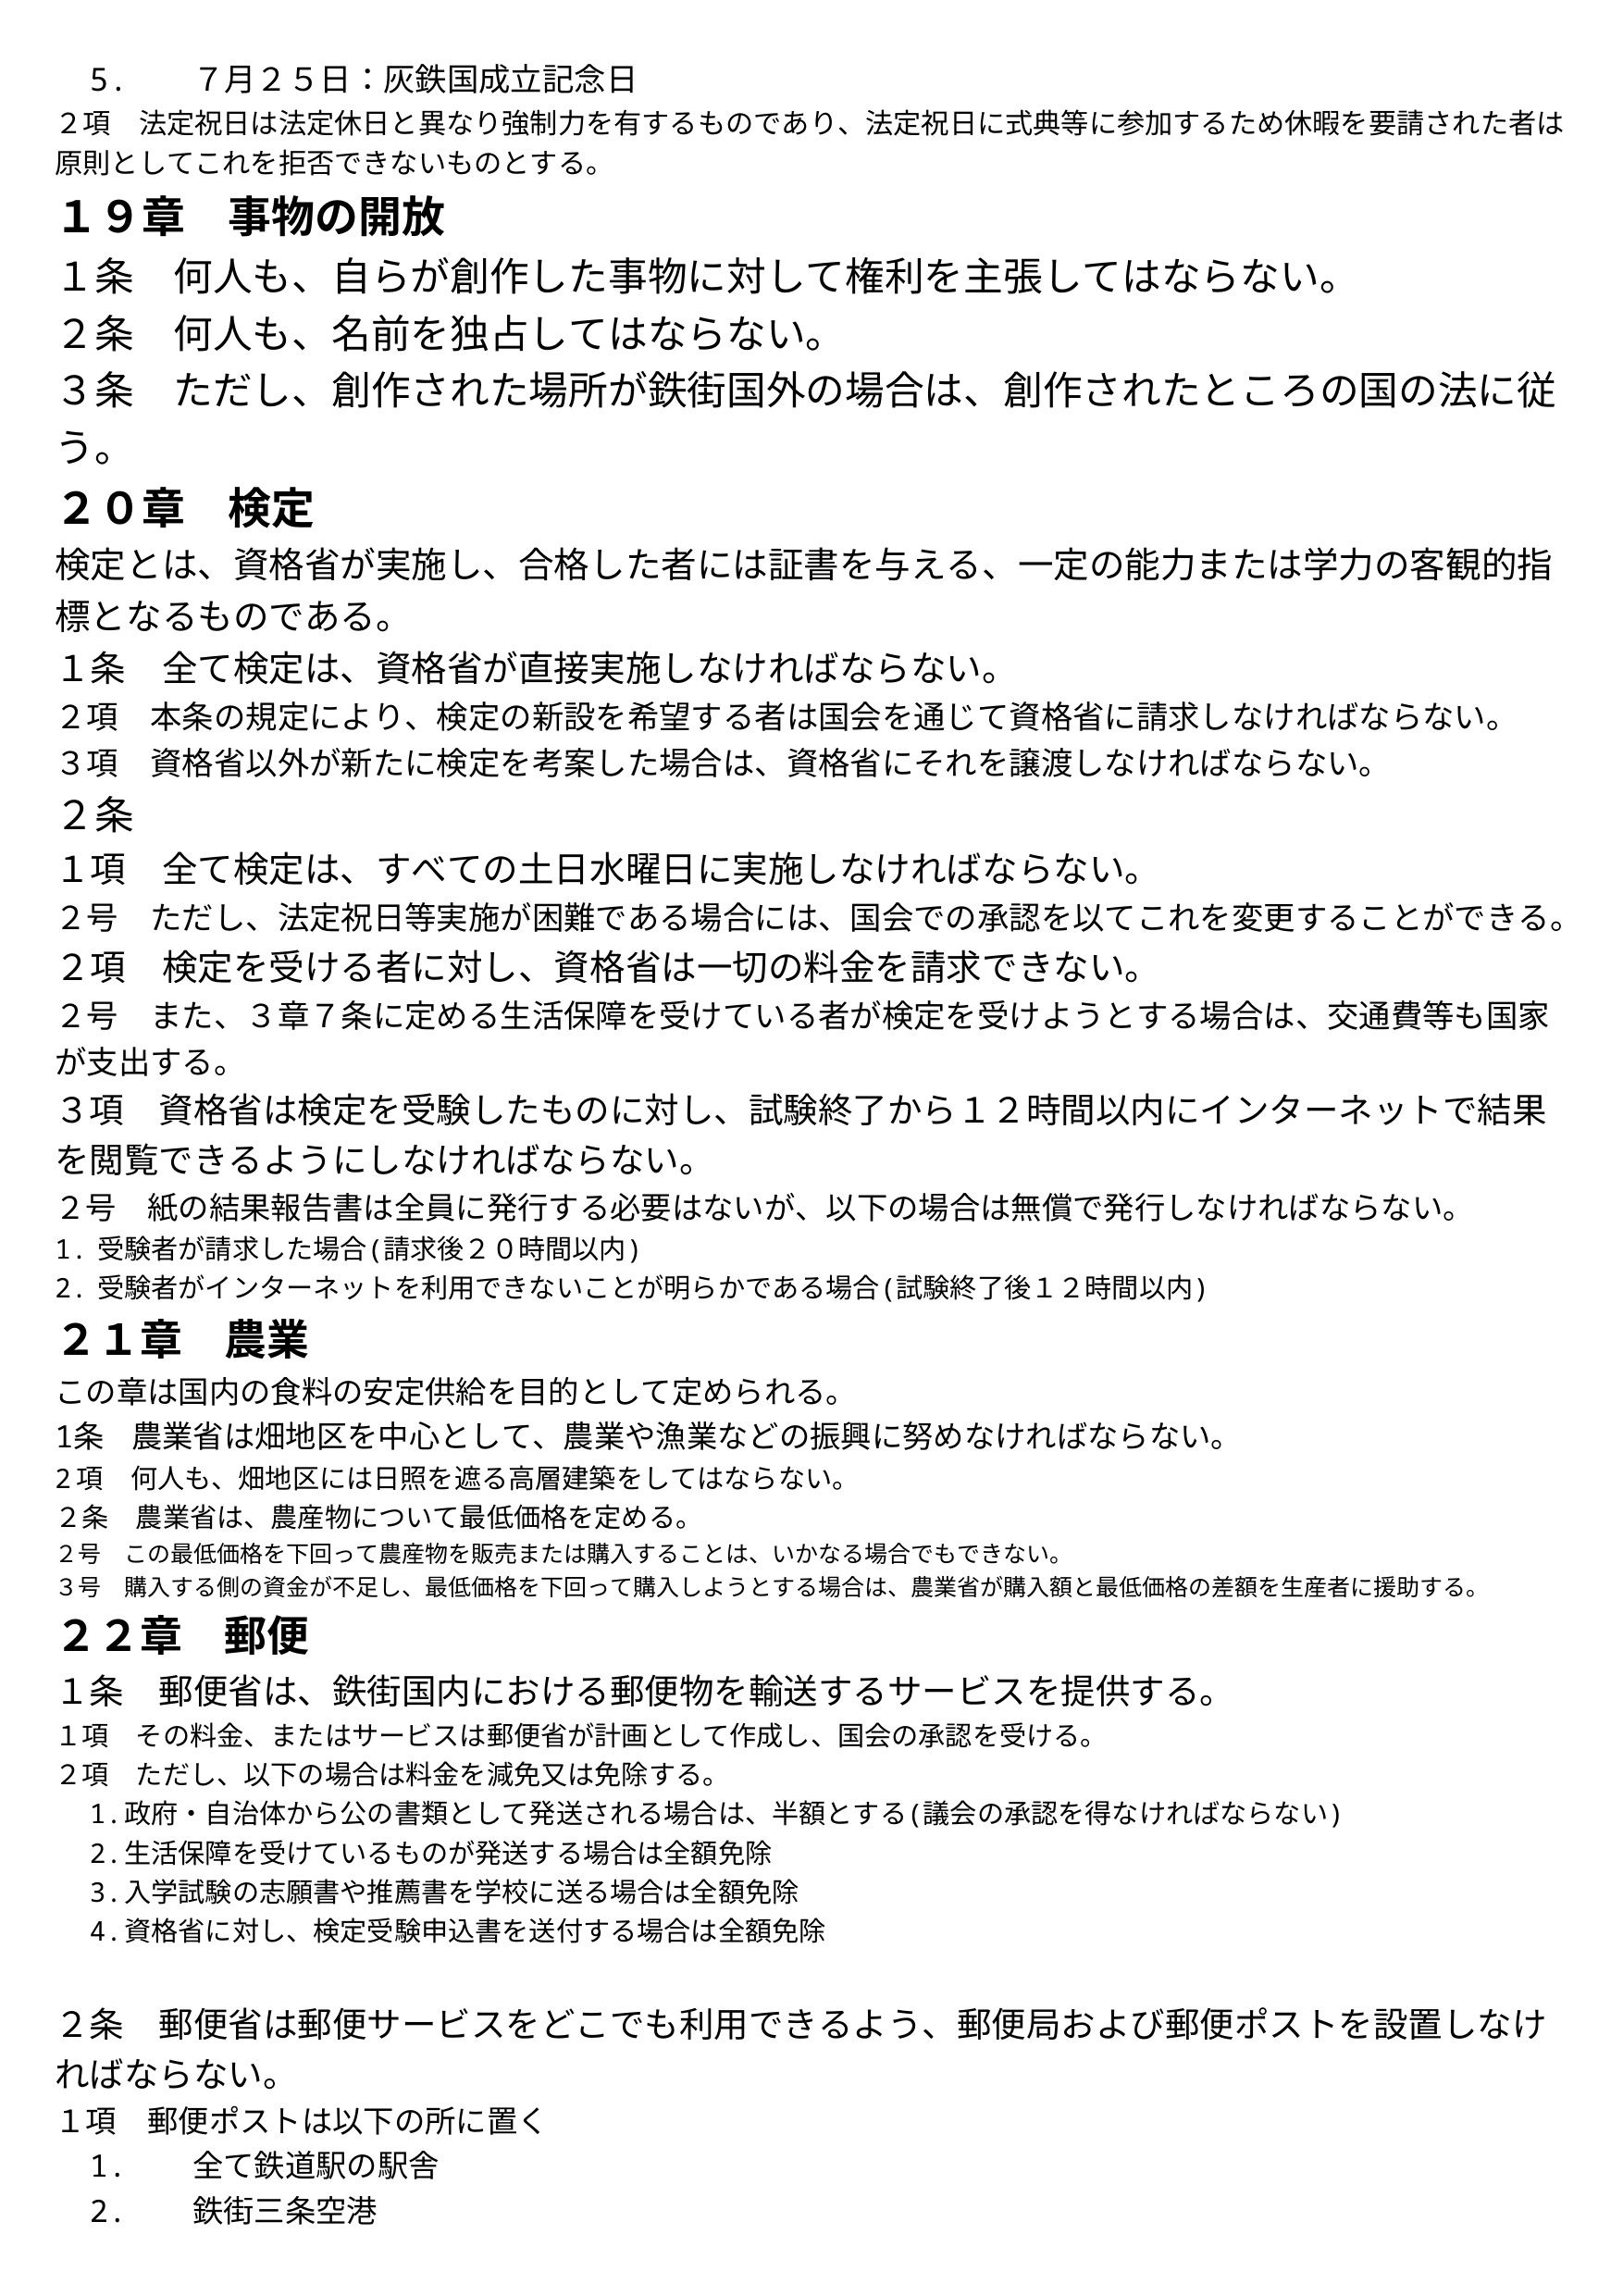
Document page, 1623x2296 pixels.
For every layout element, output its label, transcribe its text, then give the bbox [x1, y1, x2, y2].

list 受験者が請求した場合(請求後２０時間以内) [55, 1228, 1568, 1267]
text ２２章 郵便 [55, 1603, 1568, 1664]
list 生活保障を受けているものが発送する場合は全額免除 [90, 1831, 1568, 1871]
text ２号 また、３章７条に定める生活保障を受けている者が検定を受けようとする場合は、交通費等も国家が支出する。 [55, 990, 1568, 1083]
text １条 全て検定は、資格省が直接実施しなければならない。 [55, 640, 1568, 691]
text ３項 資格省以外が新たに検定を考案した場合は、資格省にそれを譲渡しなければならない。 [55, 738, 1568, 784]
text ２号 この最低価格を下回って農産物を販売または購入することは、いかなる場合でもできない。 [55, 1535, 1568, 1569]
text ２条 [55, 784, 1568, 841]
list 政府・自治体から公の書類として発送される場合は、半額とする(議会の承認を得なければならない) [90, 1793, 1568, 1831]
text ３項 資格省は検定を受験したものに対し、試験終了から１２時間以内にインターネットで結果を閲覧できるようにしなければならない。 [55, 1083, 1568, 1183]
text １条 郵便省は、鉄街国内における郵便物を輸送するサービスを提供する。 [55, 1664, 1568, 1714]
text １項 郵便ポストは以下の所に置く [55, 2097, 1568, 2141]
text 検定とは、資格省が実施し、合格した者には証書を与える、一定の能力または学力の客観的指標となるものである。 [55, 537, 1568, 640]
text ２項 本条の規定により、検定の新設を希望する者は国会を通じて資格省に請求しなければならない。 [55, 691, 1568, 738]
text ２１章 農業 [55, 1306, 1568, 1368]
text １９章 事物の開放 [55, 182, 1568, 244]
text ２項 法定祝日は法定休日と異なり強制力を有するものであり、法定祝日に式典等に参加するため休暇を要請された者は原則としてこれを拒否できないものとする。 [55, 101, 1568, 182]
list 農業省は畑地区を中心として、農業や漁業などの振興に努めなければならない。 [55, 1412, 1568, 1457]
list ７月２５日：灰鉄国成立記念日 [90, 55, 1568, 101]
text ２０章 検定 [55, 474, 1568, 537]
text ２号 紙の結果報告書は全員に発行する必要はないが、以下の場合は無償で発行しなければならない。 [55, 1183, 1568, 1228]
list 全て鉄道駅の駅舎 [90, 2141, 1568, 2187]
list 入学試験の志願書や推薦書を学校に送る場合は全額免除 [90, 1871, 1568, 1910]
text ３号 購入する側の資金が不足し、最低価格を下回って購入しようとする場合は、農業省が購入額と最低価格の差額を生産者に援助する。 [55, 1569, 1568, 1603]
text １条 何人も、自らが創作した事物に対して権利を主張してはならない。 [55, 244, 1568, 302]
text ２項 ただし、以下の場合は料金を減免又は免除する。 [55, 1753, 1568, 1793]
text ２条 郵便省は郵便サービスをどこでも利用できるよう、郵便局および郵便ポストを設置しなければならない。 [55, 1996, 1568, 2097]
text １項 その料金、またはサービスは郵便省が計画として作成し、国会の承認を受ける。 [55, 1714, 1568, 1753]
text ２条 何人も、名前を独占してはならない。 [55, 302, 1568, 359]
text ２項 検定を受ける者に対し、資格省は一切の料金を請求できない。 [55, 938, 1568, 990]
list 受験者がインターネットを利用できないことが明らかである場合(試験終了後１２時間以内) [55, 1267, 1568, 1306]
text 2項 何人も、畑地区には日照を遮る高層建築をしてはならない。 [55, 1457, 1568, 1496]
text この章は国内の食料の安定供給を目的として定められる。 [55, 1368, 1568, 1412]
list 資格省に対し、検定受験申込書を送付する場合は全額免除 [90, 1910, 1568, 1949]
text ２条 農業省は、農産物について最低価格を定める。 [55, 1496, 1568, 1535]
text ２号 ただし、法定祝日等実施が困難である場合には、国会での承認を以てこれを変更することができる。 [55, 893, 1568, 938]
list 鉄街三条空港 [90, 2187, 1568, 2231]
text ３条 ただし、創作された場所が鉄街国外の場合は、創作されたところの国の法に従う。 [55, 359, 1568, 474]
text １項 全て検定は、すべての土日水曜日に実施しなければならない。 [55, 841, 1568, 893]
